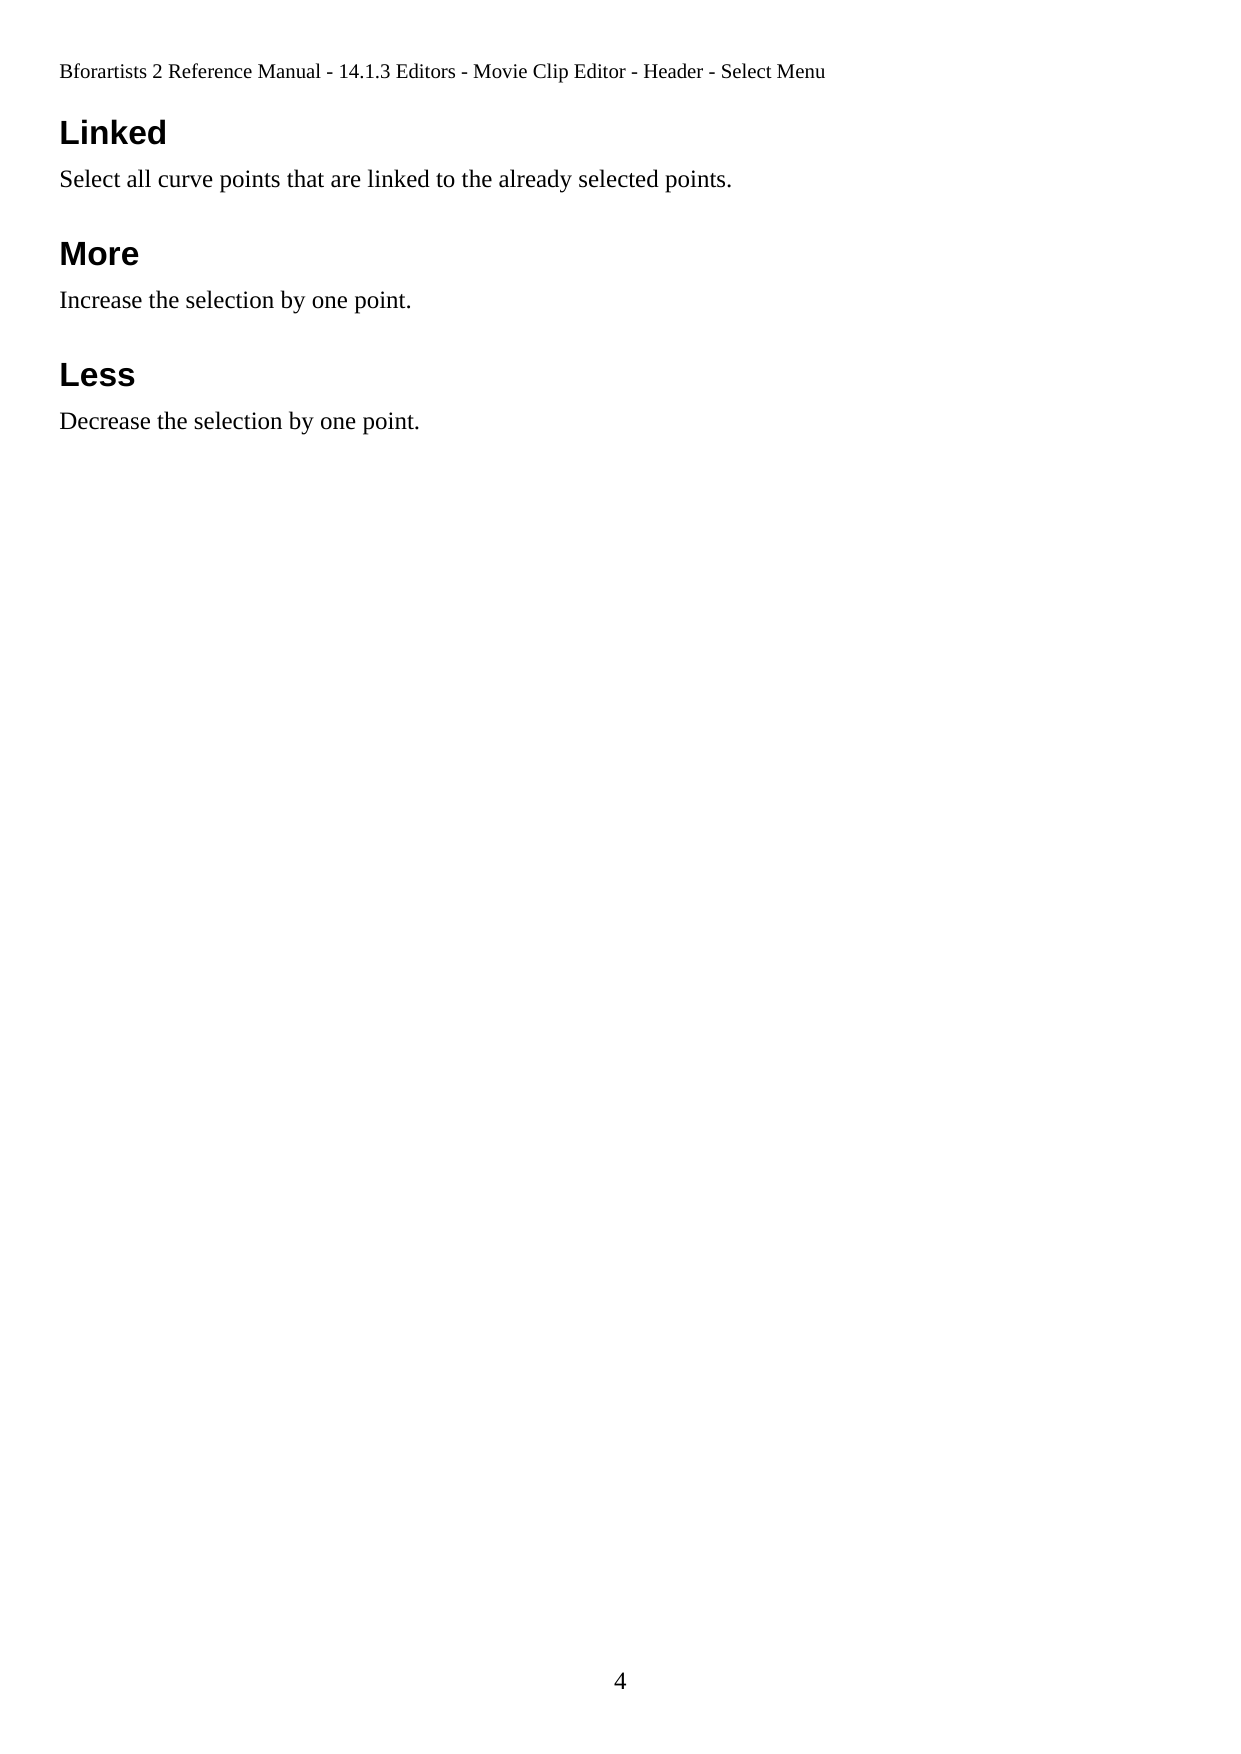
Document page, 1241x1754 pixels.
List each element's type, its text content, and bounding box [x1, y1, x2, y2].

subtitle More [59, 234, 1181, 272]
subtitle Linked [59, 113, 1181, 151]
subtitle Less [59, 355, 1181, 393]
text Decrease the selection by one point. [59, 406, 1181, 434]
text Increase the selection by one point. [59, 285, 1181, 313]
text Select all curve points that are linked to the already selected points. [59, 164, 1181, 192]
